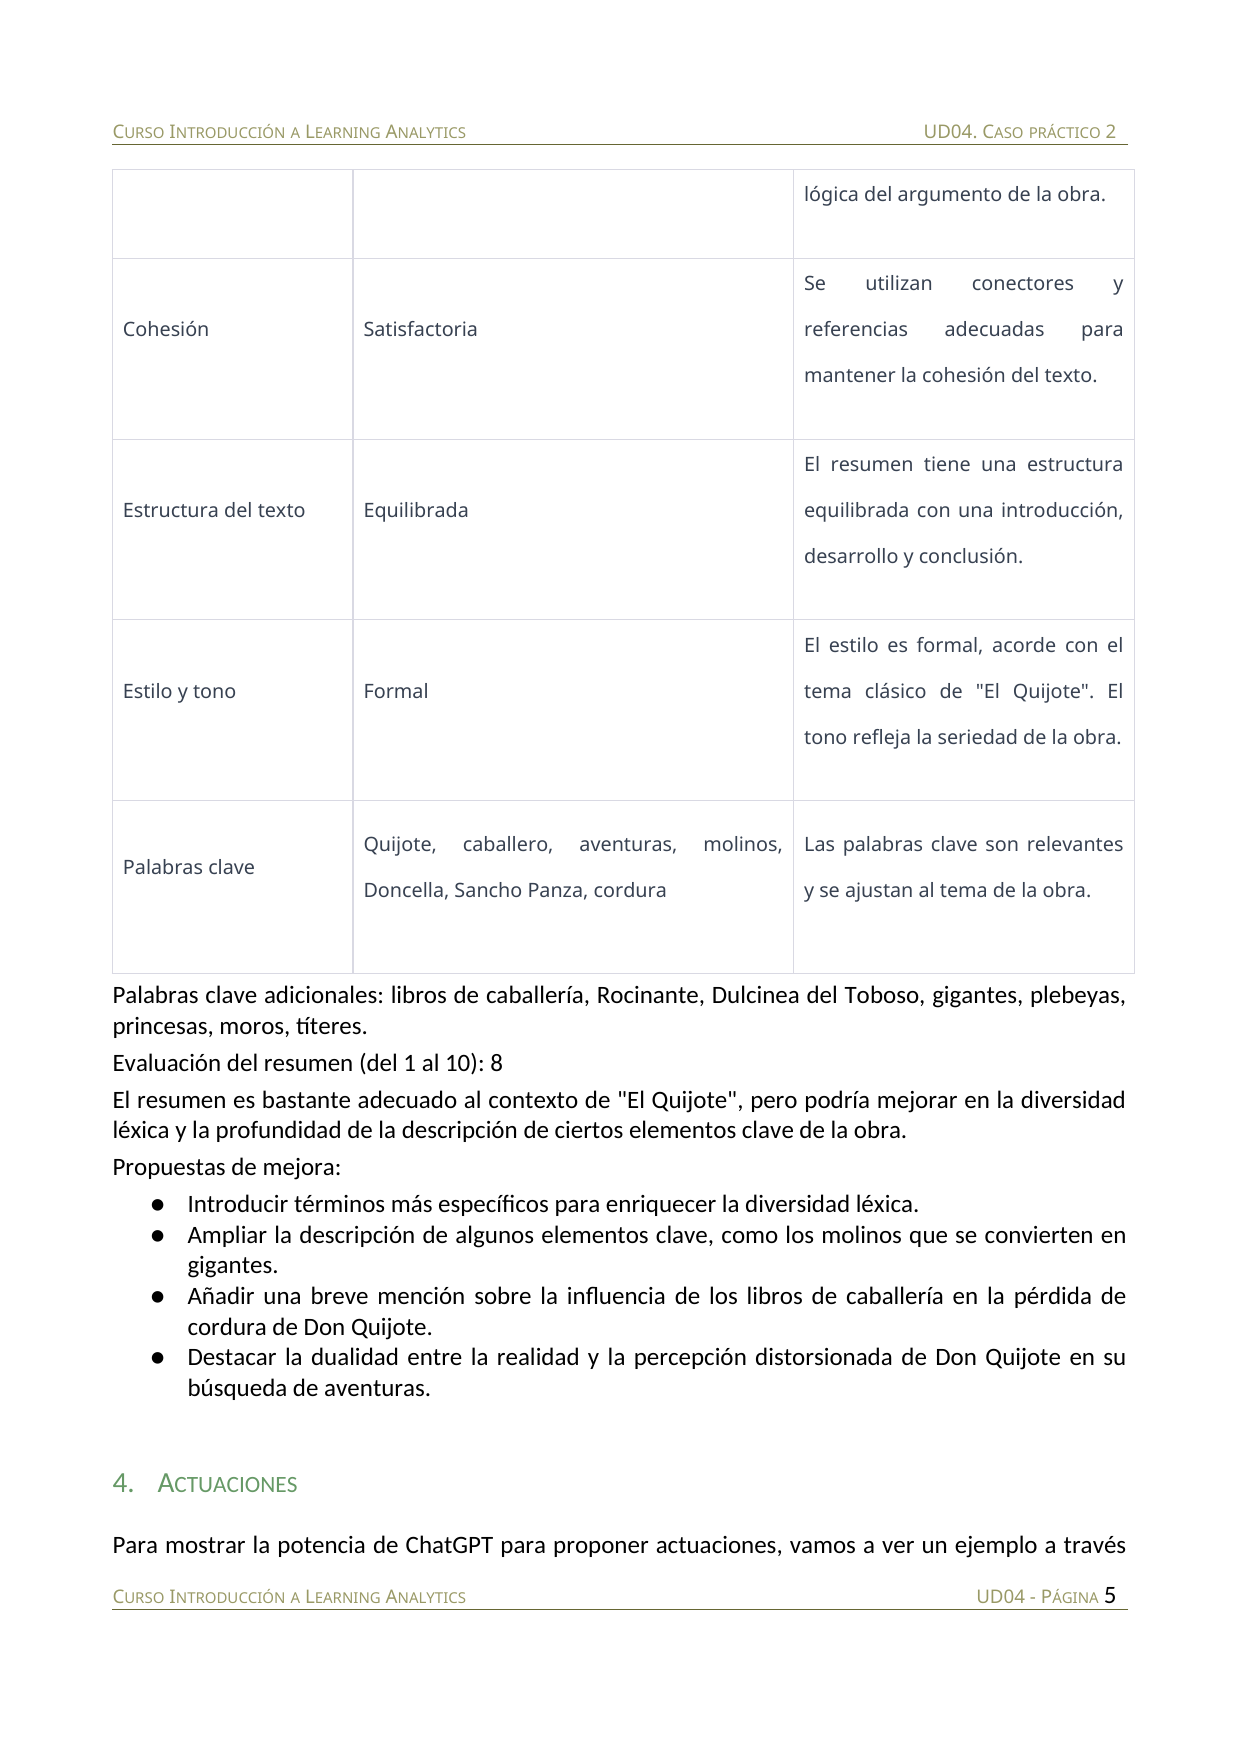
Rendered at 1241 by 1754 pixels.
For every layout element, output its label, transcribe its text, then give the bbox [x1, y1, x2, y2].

table_cell Formal [354, 620, 793, 800]
table_cell Estilo y tono [113, 620, 352, 800]
list Añadir una breve mención sobre la influencia de los libros de caballería en la pérdida de cordura de Don Quijote. [150, 1280, 1128, 1341]
table_cell Estructura del texto [113, 440, 352, 619]
table_cell [113, 170, 352, 258]
text El resumen es bastante adecuado al contexto de "El Quijote", pero podría mejorar en la diversidad léxica y la profundidad de la descripción de ciertos elementos clave de la obra. [112, 1084, 1128, 1145]
text Propuestas de mejora: [112, 1152, 1128, 1182]
table_cell El resumen tiene una estructura equilibrada con una introducción, desarrollo y conclusión. [794, 440, 1134, 619]
list Destacar la dualidad entre la realidad y la percepción distorsionada de Don Quijote en su búsqueda de aventuras. [150, 1341, 1128, 1402]
table_cell [354, 170, 793, 258]
list Ampliar la descripción de algunos elementos clave, como los molinos que se convierten en gigantes. [150, 1219, 1128, 1280]
table_cell Las palabras clave son relevantes y se ajustan al tema de la obra. [794, 801, 1134, 972]
text Palabras clave adicionales: libros de caballería, Rocinante, Dulcinea del Toboso, gigantes, plebeyas, princesas, moros, títeres. [112, 979, 1128, 1041]
table_cell Quijote, caballero, aventuras, molinos, Doncella, Sancho Panza, cordura [354, 801, 793, 972]
table_cell lógica del argumento de la obra. [794, 170, 1134, 258]
list Introducir términos más específicos para enriquecer la diversidad léxica. [150, 1188, 1128, 1219]
table_cell Equilibrada [354, 440, 793, 619]
table_cell El estilo es formal, acorde con el tema clásico de "El Quijote". El tono refleja la seriedad de la obra. [794, 620, 1134, 800]
table_cell Cohesión [113, 259, 352, 438]
subtitle Actuaciones [112, 1464, 1128, 1499]
table_cell Palabras clave [113, 801, 352, 972]
table_cell Se utilizan conectores y referencias adecuadas para mantener la cohesión del texto. [794, 259, 1134, 438]
text Evaluación del resumen (del 1 al 10): 8 [112, 1047, 1128, 1078]
table_cell Satisfactoria [354, 259, 793, 438]
text Para mostrar la potencia de ChatGPT para proponer actuaciones, vamos a ver un ejemplo a través [112, 1530, 1128, 1560]
